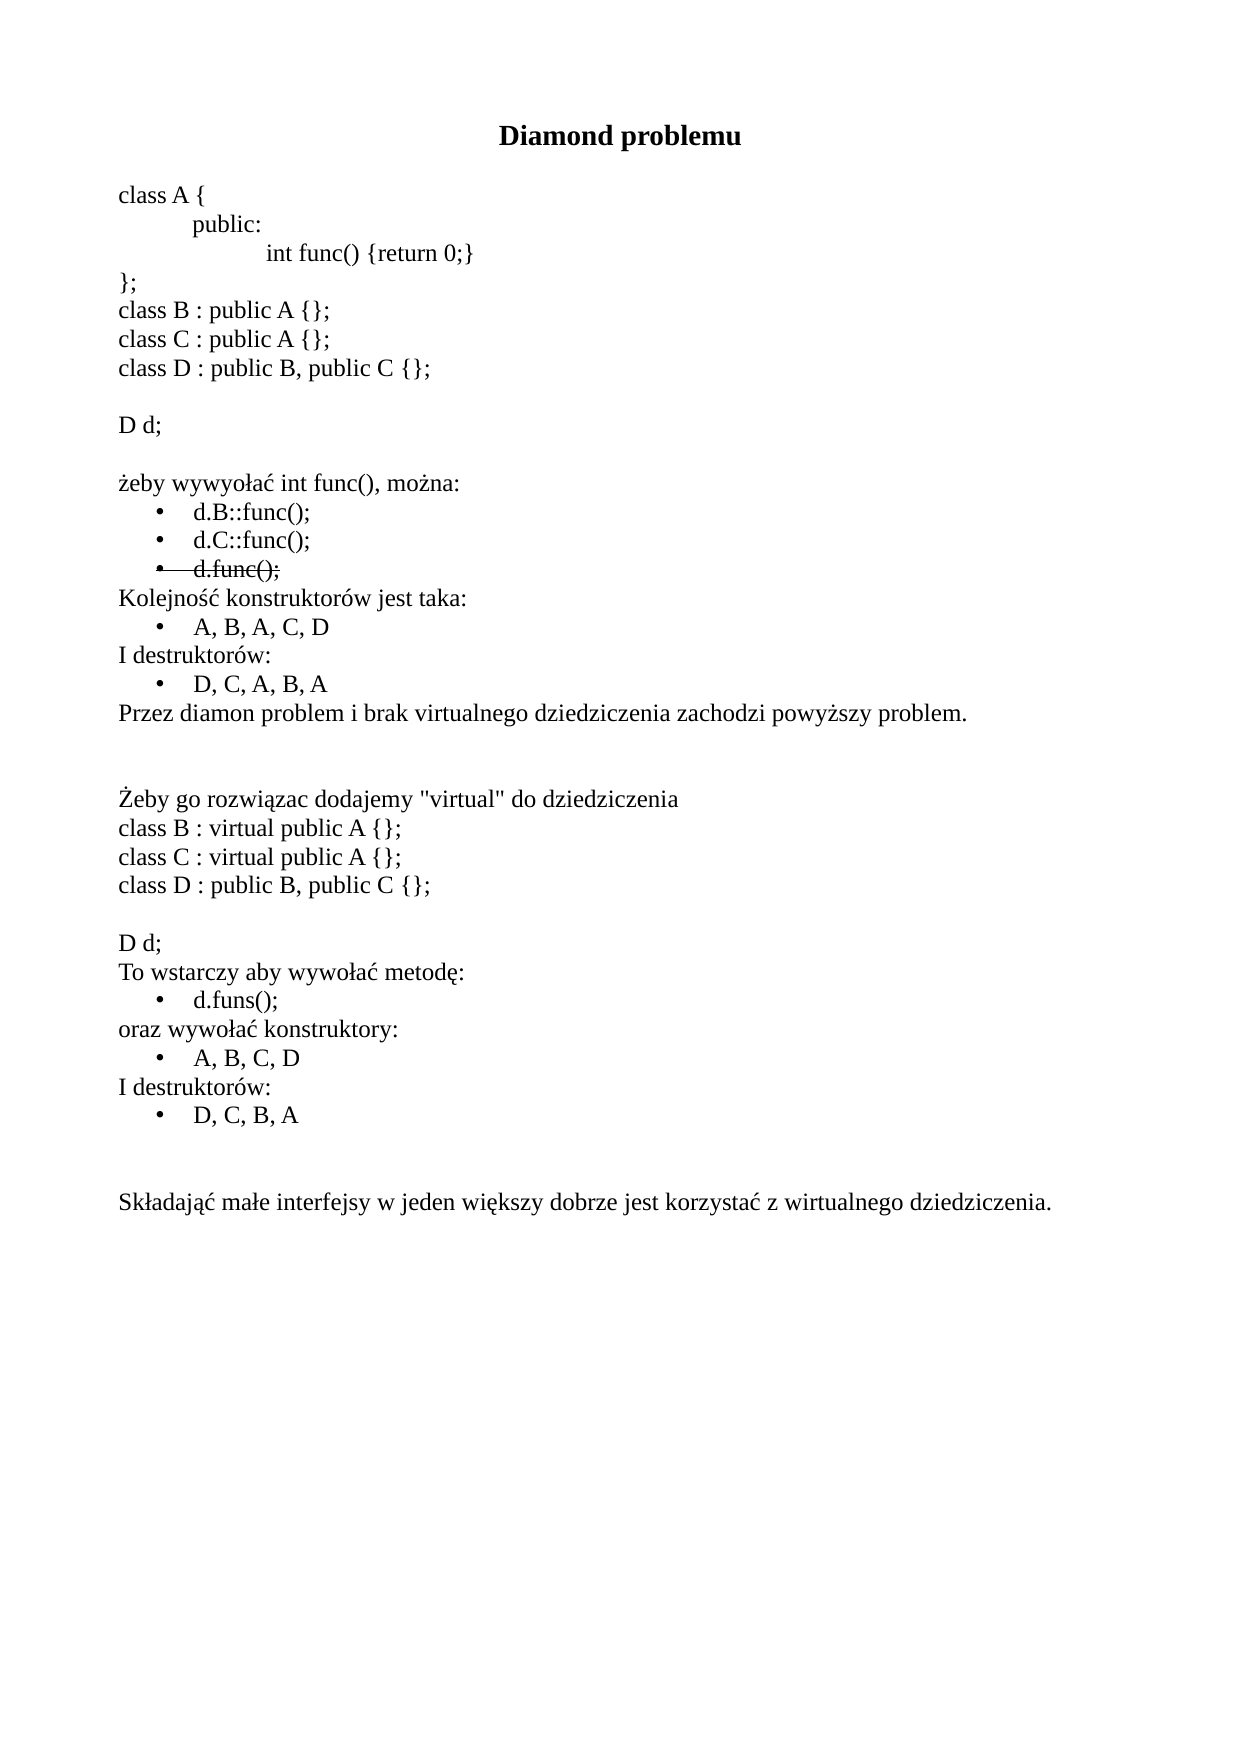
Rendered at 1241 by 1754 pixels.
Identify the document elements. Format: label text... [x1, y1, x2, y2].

list A, B, C, D [156, 1043, 1122, 1072]
text class D : public B, public C {}; [118, 353, 1122, 382]
text Przez diamon problem i brak virtualnego dziedziczenia zachodzi powyższy problem. [118, 698, 1122, 727]
list d.C::func(); [156, 525, 1122, 554]
text Diamond problemu [118, 118, 1122, 152]
text D d; [118, 928, 1122, 957]
text Kolejność konstruktorów jest taka: [118, 583, 1122, 612]
text class C : public A {}; [118, 324, 1122, 353]
list d.funs(); [156, 985, 1122, 1014]
text żeby wywyołać int func(), można: [118, 468, 1122, 497]
text D d; [118, 410, 1122, 439]
text To wstarczy aby wywołać metodę: [118, 957, 1122, 985]
text Składająć małe interfejsy w jeden większy dobrze jest korzystać z wirtualnego dziedziczenia. [118, 1187, 1122, 1215]
text class B : virtual public A {}; [118, 813, 1122, 842]
text public: [118, 209, 1122, 238]
text }; [118, 267, 1122, 295]
text int func() {return 0;} [118, 238, 1122, 267]
text I destruktorów: [118, 1072, 1122, 1100]
text class B : public A {}; [118, 295, 1122, 324]
text class D : public B, public C {}; [118, 870, 1122, 899]
text I destruktorów: [118, 640, 1122, 669]
text class C : virtual public A {}; [118, 842, 1122, 870]
list d.B::func(); [156, 497, 1122, 525]
list A, B, A, C, D [156, 612, 1122, 640]
list D, C, B, A [156, 1100, 1122, 1129]
text class A { [118, 180, 1122, 209]
text oraz wywołać konstruktory: [118, 1014, 1122, 1043]
list D, C, A, B, A [156, 669, 1122, 698]
text Żeby go rozwiązac dodajemy "virtual" do dziedziczenia [118, 784, 1122, 813]
list d.func(); [156, 554, 1122, 583]
